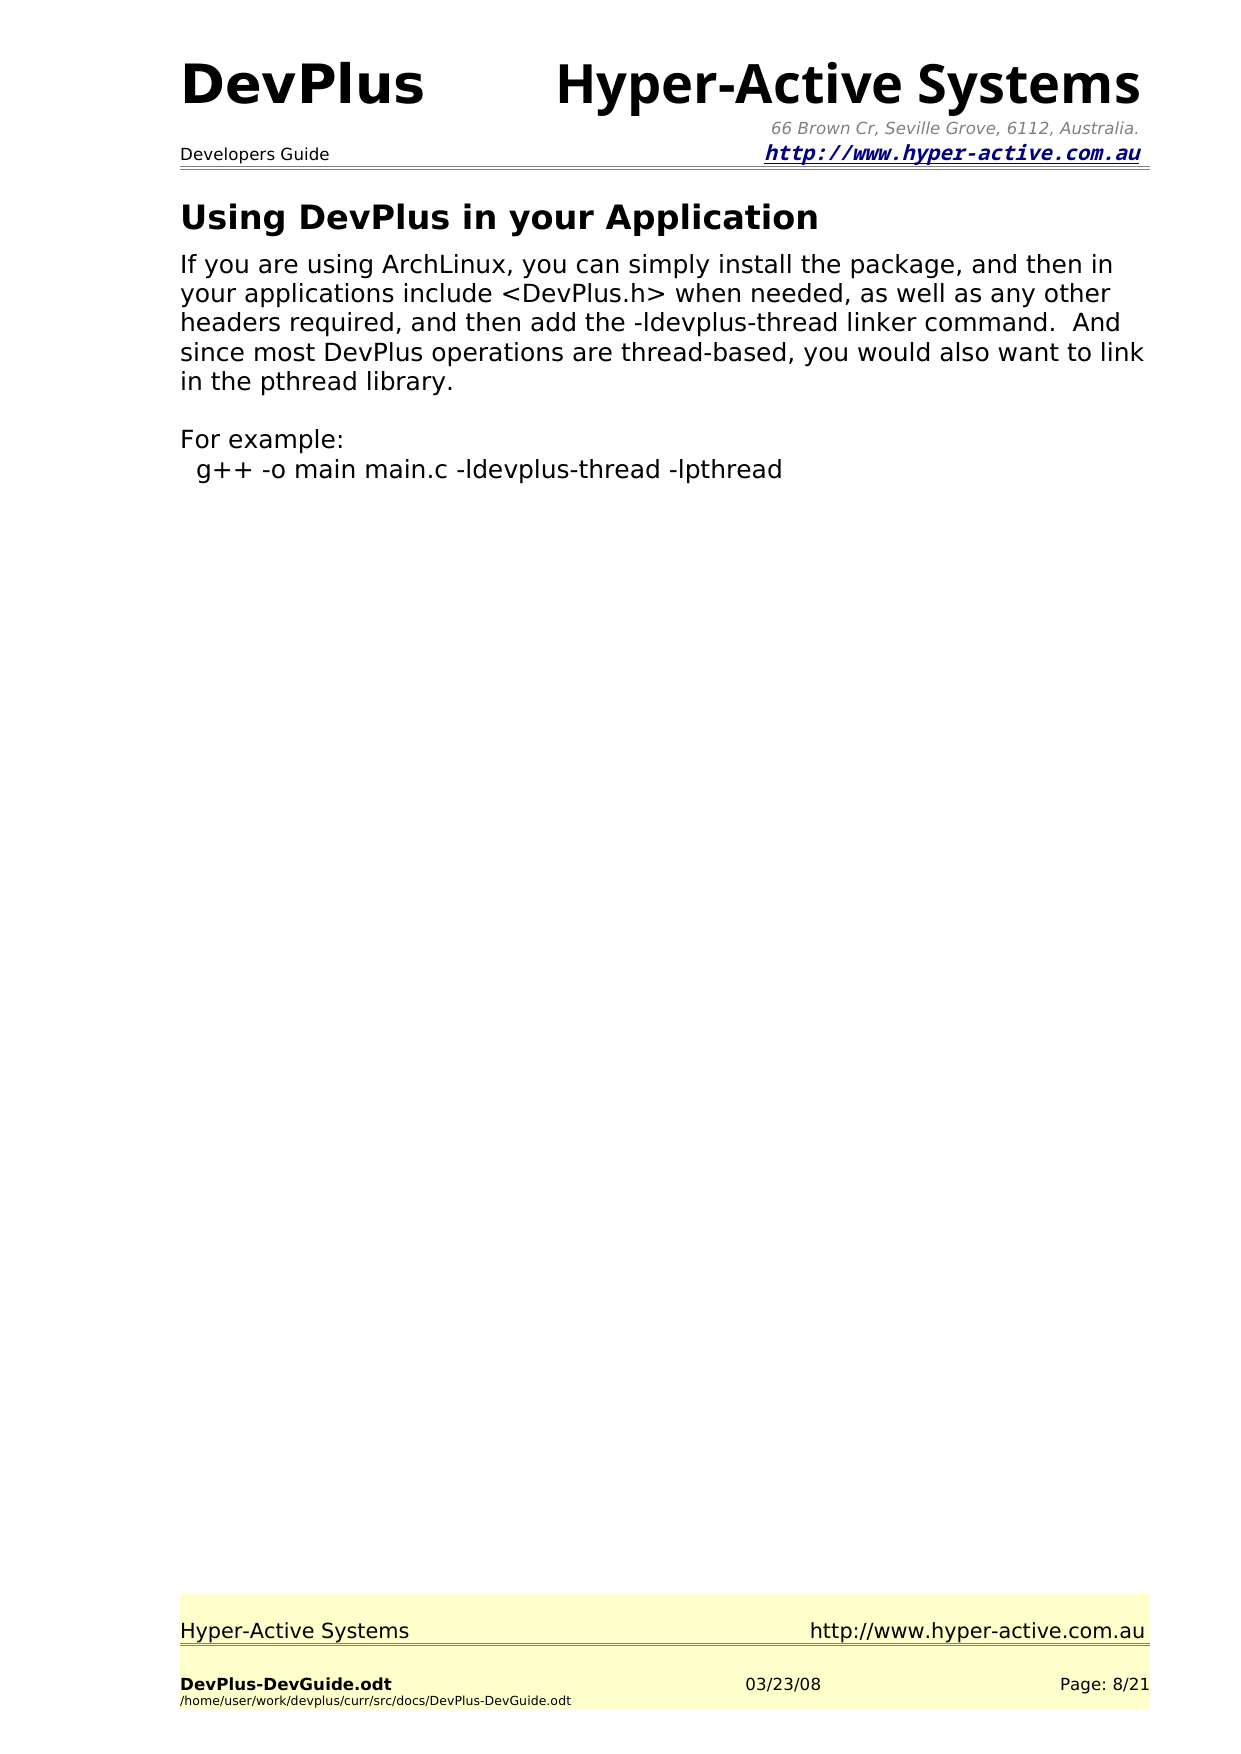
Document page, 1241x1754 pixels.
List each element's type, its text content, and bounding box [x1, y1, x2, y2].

text For example: [180, 426, 1150, 455]
text g++ -o main main.c -ldevplus-thread -lpthread [180, 455, 1150, 484]
text If you are using ArchLinux, you can simply install the package, and then in your applications include <DevPlus.h> when needed, as well as any other headers required, and then add the -ldevplus-thread linker command. And since most DevPlus operations are thread-based, you would also want to link in the pthread library. [180, 250, 1150, 396]
subtitle Using DevPlus in your Application [180, 198, 1150, 237]
